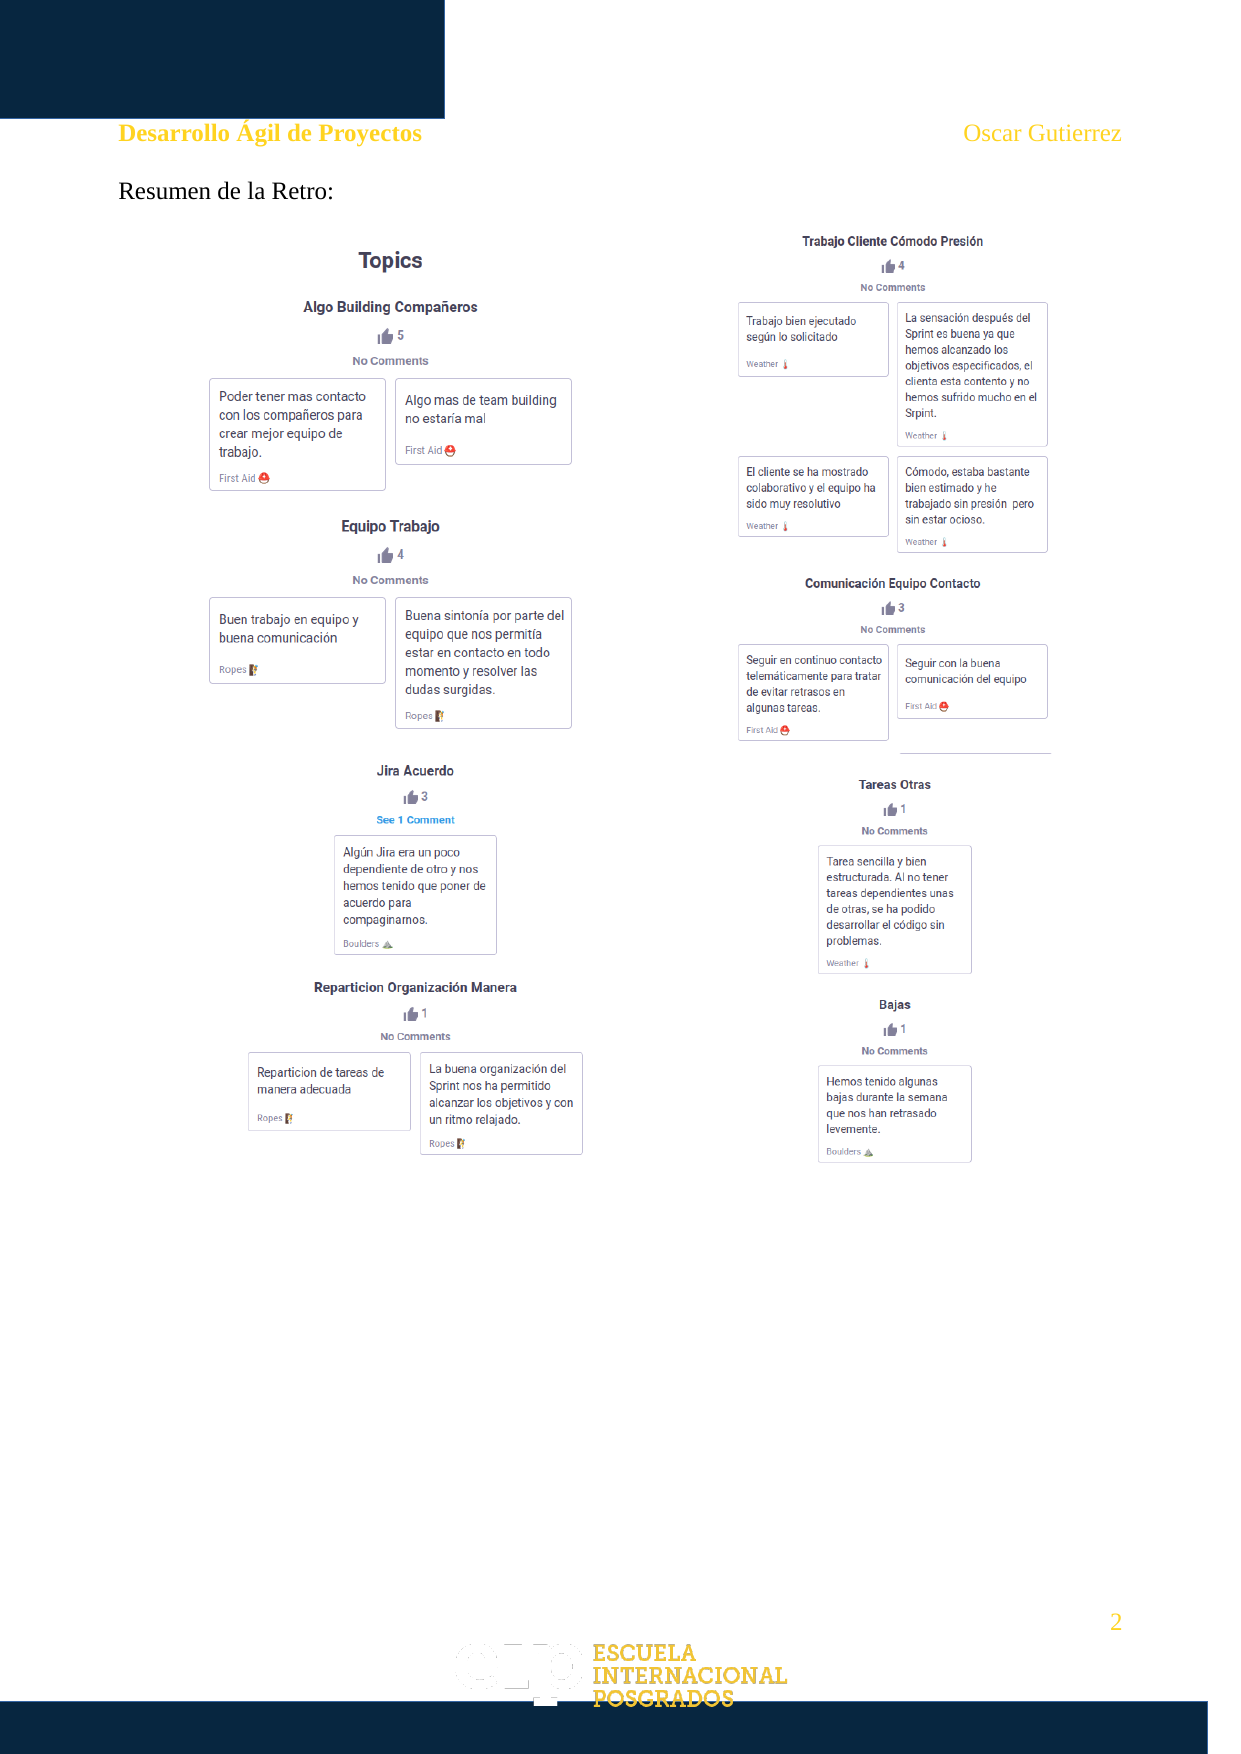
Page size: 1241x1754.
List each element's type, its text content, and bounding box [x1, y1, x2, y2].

picture [452, 1614, 788, 1712]
text Resumen de la Retro: [118, 176, 1122, 205]
picture [118, 223, 1131, 1174]
